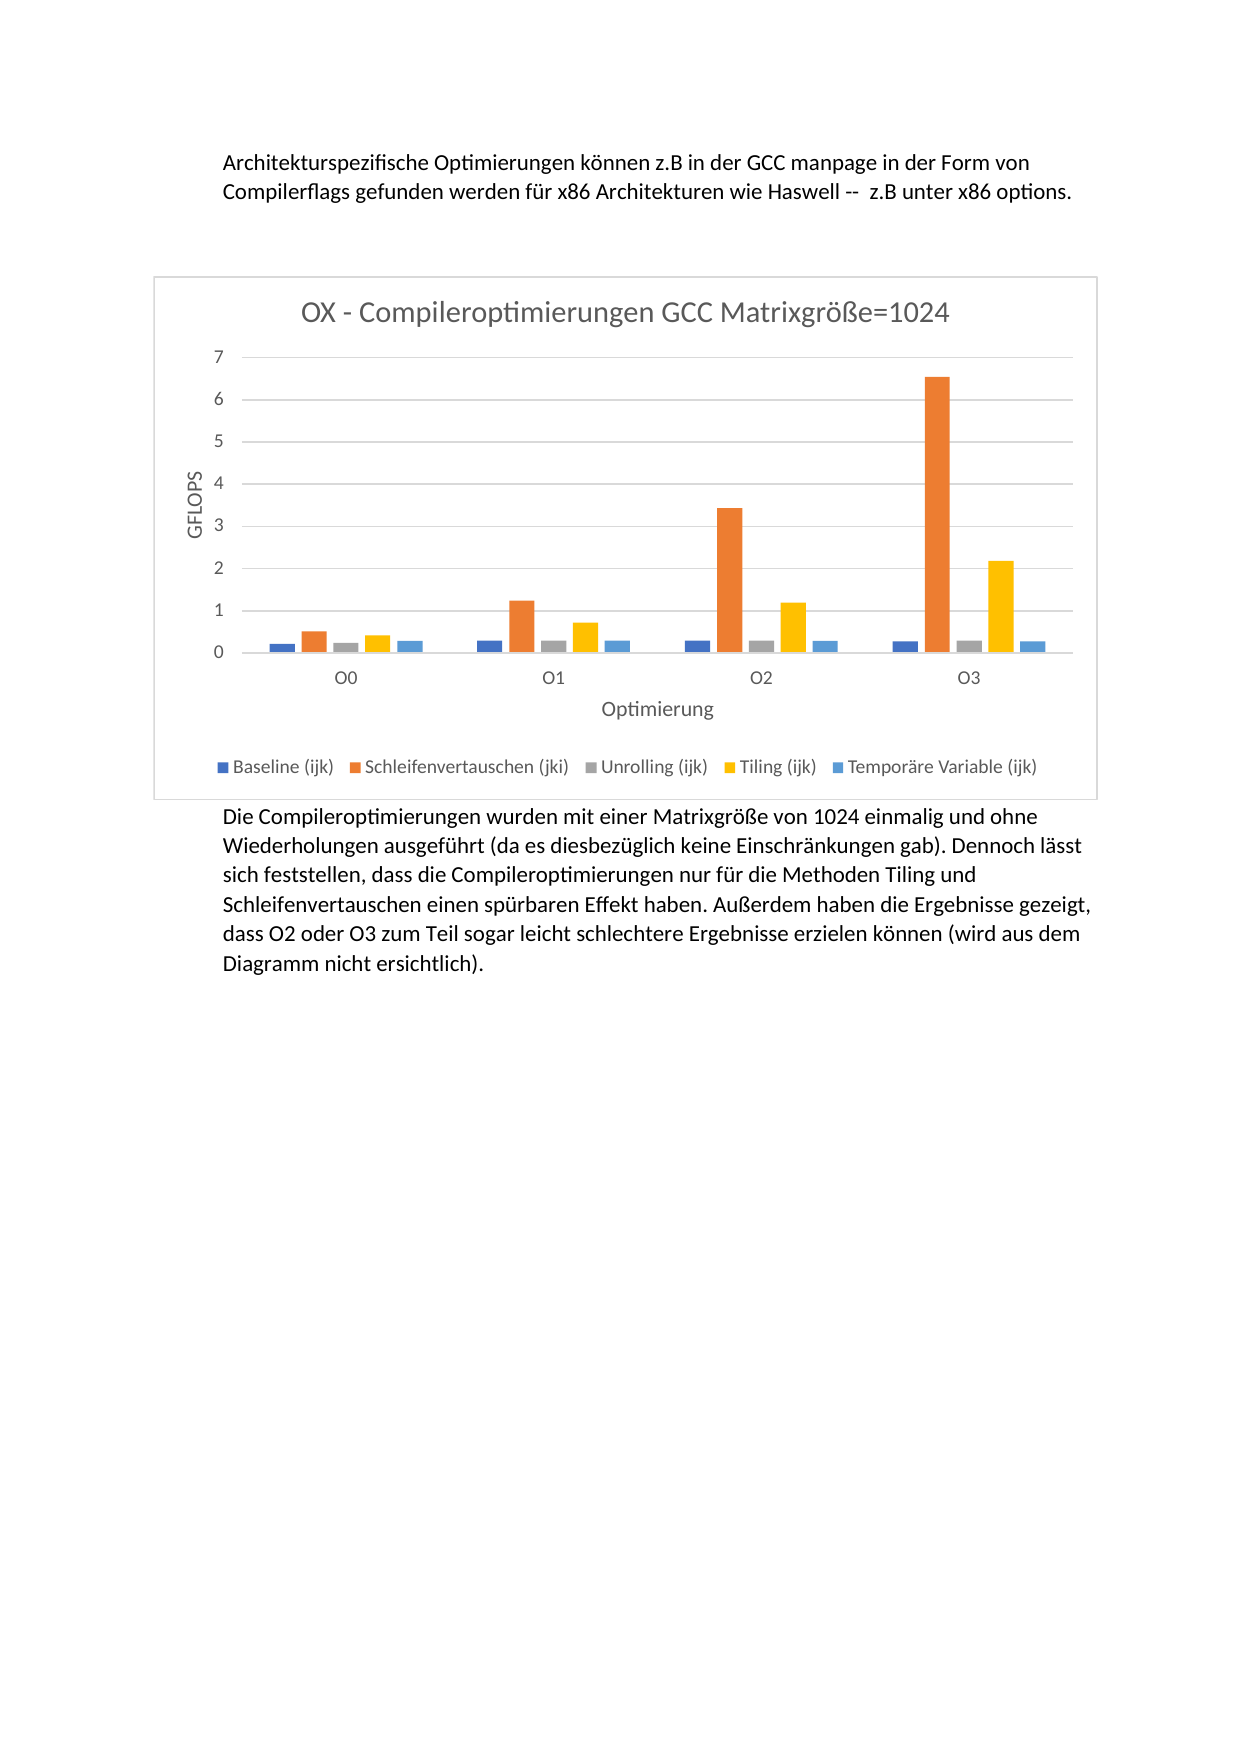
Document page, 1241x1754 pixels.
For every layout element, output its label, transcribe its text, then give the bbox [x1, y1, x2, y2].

text Die Compileroptimierungen wurden mit einer Matrixgröße von 1024 einmalig und ohne Wiederholungen ausgeführt (da es diesbezüglich keine Einschränkungen gab). Dennoch lässt sich feststellen, dass die Compileroptimierungen nur für die Methoden Tiling und Schleifenvertauschen einen spürbaren Effekt haben. Außerdem haben die Ergebnisse gezeigt, dass O2 oder O3 zum Teil sogar leicht schlechtere Ergebnisse erzielen können (wird aus dem Diagramm nicht ersichtlich). [223, 800, 1093, 977]
text Architekturspezifische Optimierungen können z.B in der GCC manpage in der Form von Compilerflags gefunden werden für x86 Architekturen wie Haswell -- z.B unter x86 options. [223, 148, 1093, 205]
